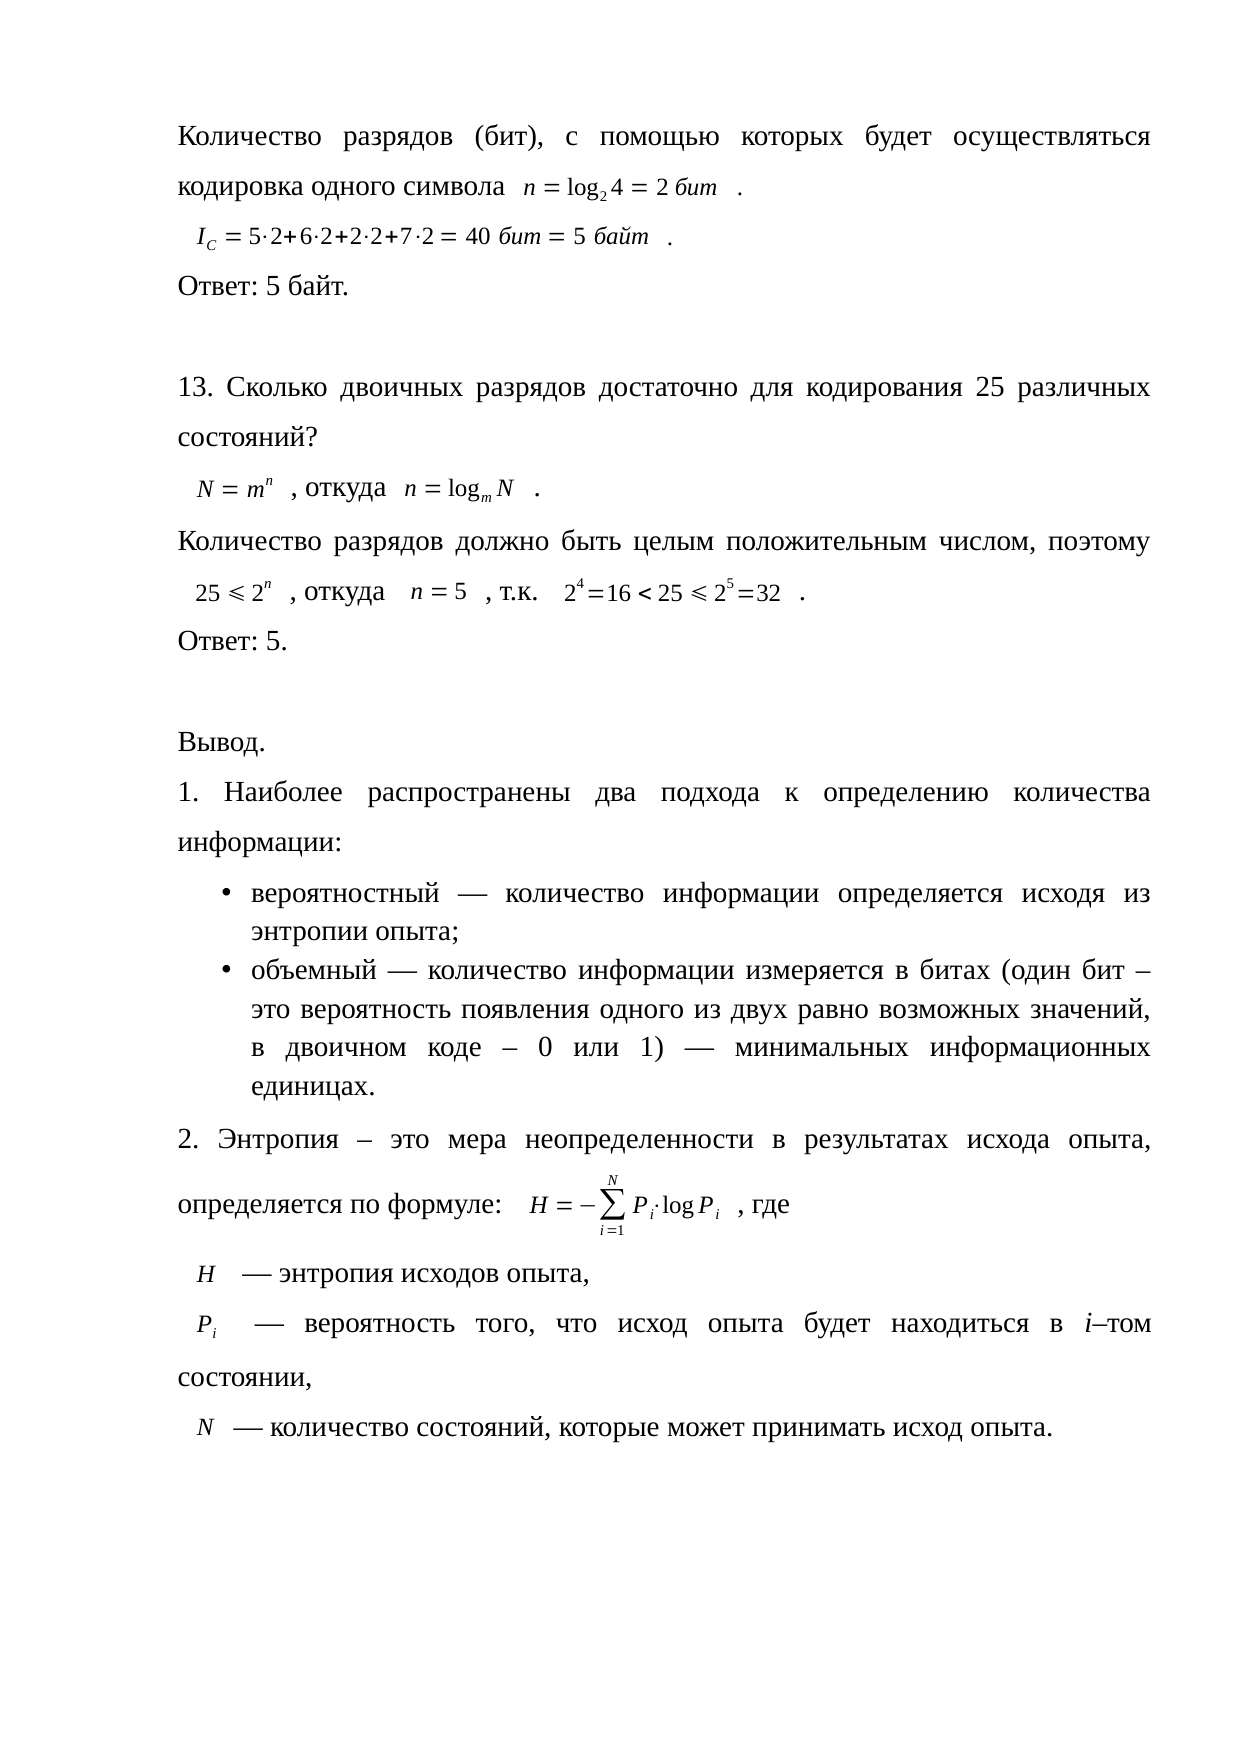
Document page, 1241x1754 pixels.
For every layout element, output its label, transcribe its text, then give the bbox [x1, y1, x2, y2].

list вероятностный — количество информации определяется исходя из энтропии опыта; [221, 875, 1152, 947]
text 13. Сколько двоичных разрядов достаточно для кодирования 25 различных состояний? [177, 369, 1152, 453]
text 2. Энтропия – это мера неопределенности в результатах исхода опыта, определяется по формуле: , где [177, 1121, 1152, 1238]
list объемный — количество информации измеряется в битах (один бит – это вероятность появления одного из двух равно возможных значений, в двоичном коде – 0 или 1) — минимальных информационных единицах. [221, 952, 1152, 1101]
text Ответ: 5. [177, 623, 1152, 657]
text . [177, 222, 1152, 254]
text Количество разрядов (бит), с помощью которых будет осуществляться кодировка одного символа. [177, 118, 1152, 205]
text 1. Наиболее распространены два подхода к определению количества информации: [177, 774, 1152, 858]
text — количество состояний, которые может принимать исход опыта. [177, 1409, 1152, 1443]
text — вероятность того, что исход опыта будет находиться в i–том состоянии, [177, 1306, 1152, 1392]
text Вывод. [177, 724, 1152, 757]
text — энтропия исходов опыта, [177, 1255, 1152, 1289]
text , откуда. [177, 469, 1152, 506]
text Количество разрядов должно быть целым положительным числом, поэтому , откуда , т.к. . [177, 523, 1152, 607]
text Ответ: 5 байт. [177, 268, 1152, 302]
